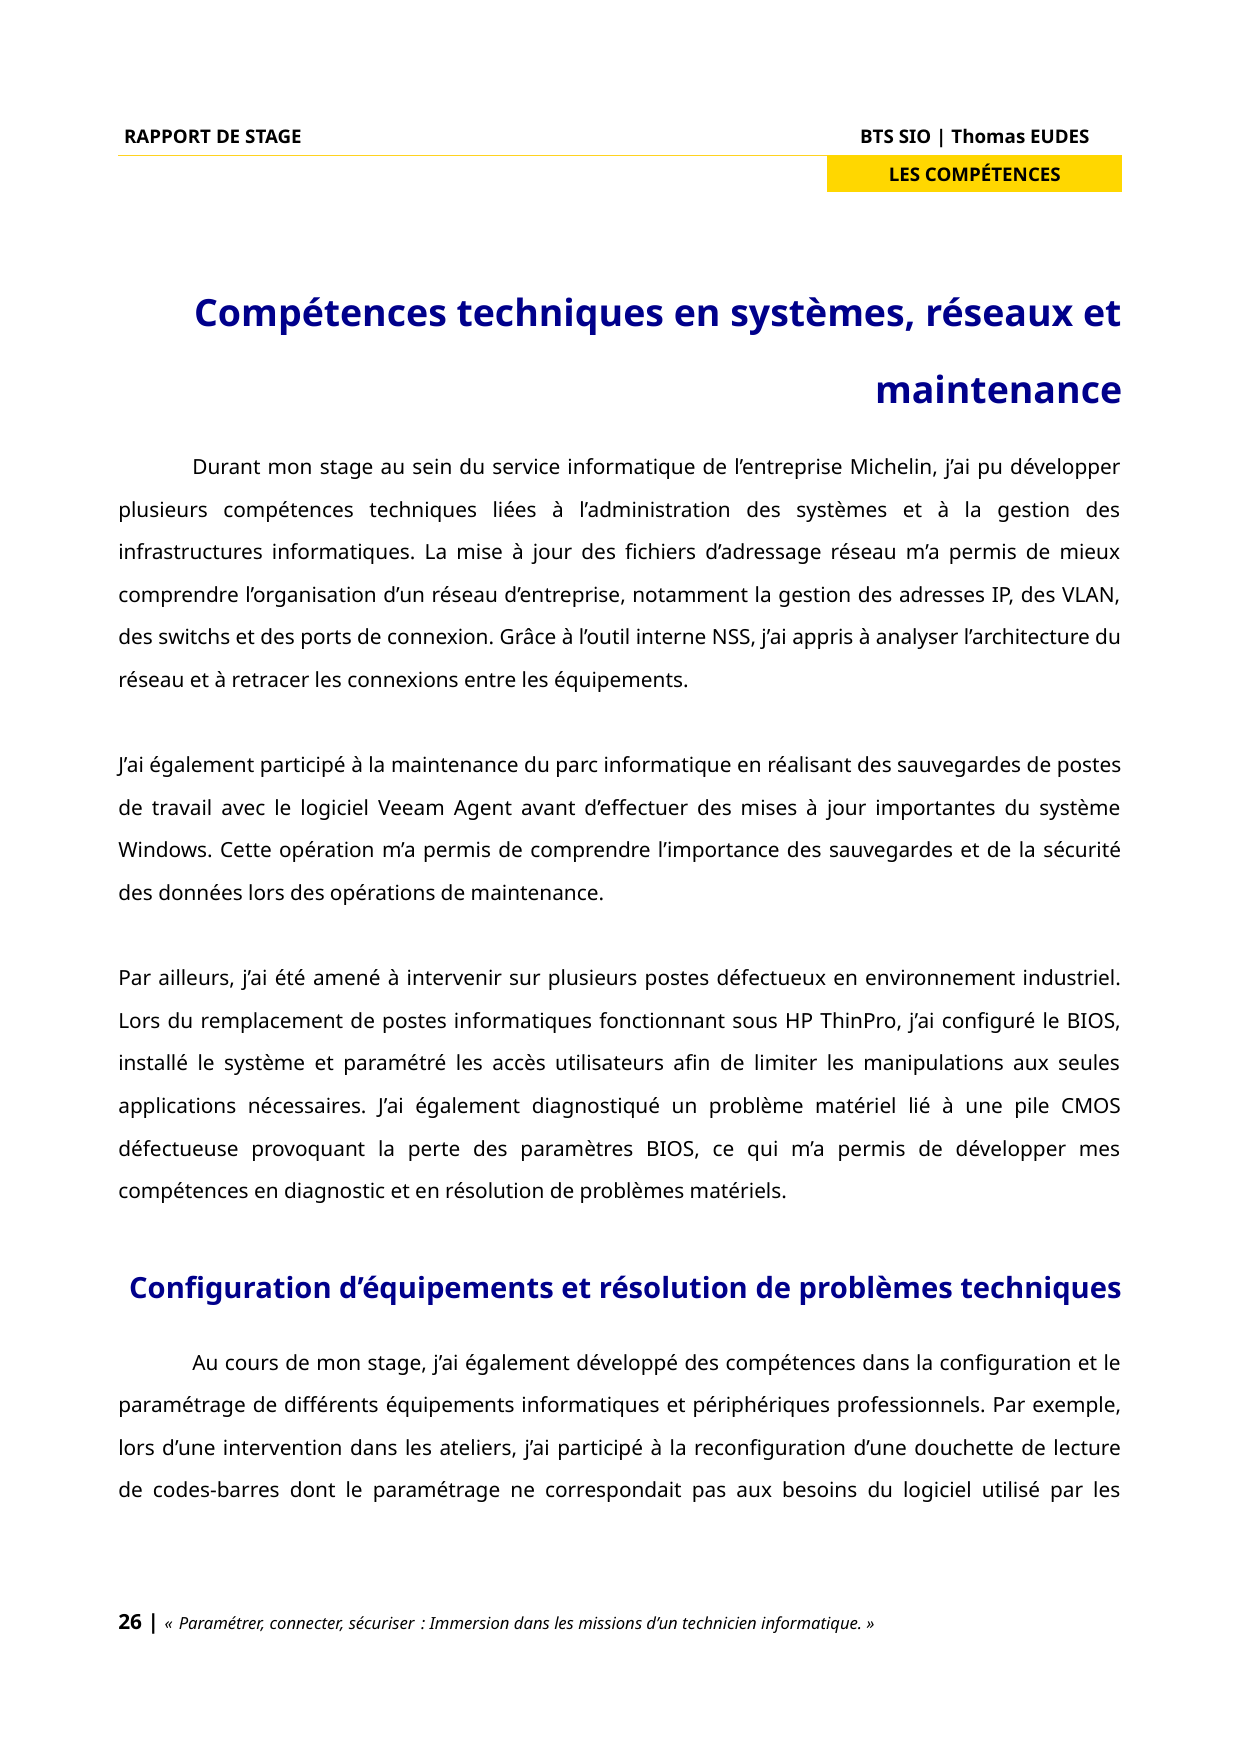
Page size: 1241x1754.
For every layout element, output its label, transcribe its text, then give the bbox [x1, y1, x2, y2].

text Durant mon stage au sein du service informatique de l’entreprise Michelin, j’ai pu développer plusieurs compétences techniques liées à l’administration des systèmes et à la gestion des infrastructures informatiques. La mise à jour des fichiers d’adressage réseau m’a permis de mieux comprendre l’organisation d’un réseau d’entreprise, notamment la gestion des adresses IP, des VLAN, des switchs et des ports de connexion. Grâce à l’outil interne NSS, j’ai appris à analyser l’architecture du réseau et à retracer les connexions entre les équipements. [118, 452, 1122, 693]
text Au cours de mon stage, j’ai également développé des compétences dans la configuration et le paramétrage de différents équipements informatiques et périphériques professionnels. Par exemple, lors d’une intervention dans les ateliers, j’ai participé à la reconfiguration d’une douchette de lecture de codes-barres dont le paramétrage ne correspondait pas aux besoins du logiciel utilisé par les [118, 1348, 1122, 1504]
text Par ailleurs, j’ai été amené à intervenir sur plusieurs postes défectueux en environnement industriel. Lors du remplacement de postes informatiques fonctionnant sous HP ThinPro, j’ai configuré le BIOS, installé le système et paramétré les accès utilisateurs afin de limiter les manipulations aux seules applications nécessaires. J’ai également diagnostiqué un problème matériel lié à une pile CMOS défectueuse provoquant la perte des paramètres BIOS, ce qui m’a permis de développer mes compétences en diagnostic et en résolution de problèmes matériels. [118, 963, 1122, 1205]
subtitle Compétences techniques en systèmes, réseaux et maintenance [118, 286, 1122, 414]
text J’ai également participé à la maintenance du parc informatique en réalisant des sauvegardes de postes de travail avec le logiciel Veeam Agent avant d’effectuer des mises à jour importantes du système Windows. Cette opération m’a permis de comprendre l’importance des sauvegardes et de la sécurité des données lors des opérations de maintenance. [118, 750, 1122, 907]
subtitle Configuration d’équipements et résolution de problèmes techniques [118, 1258, 1122, 1309]
